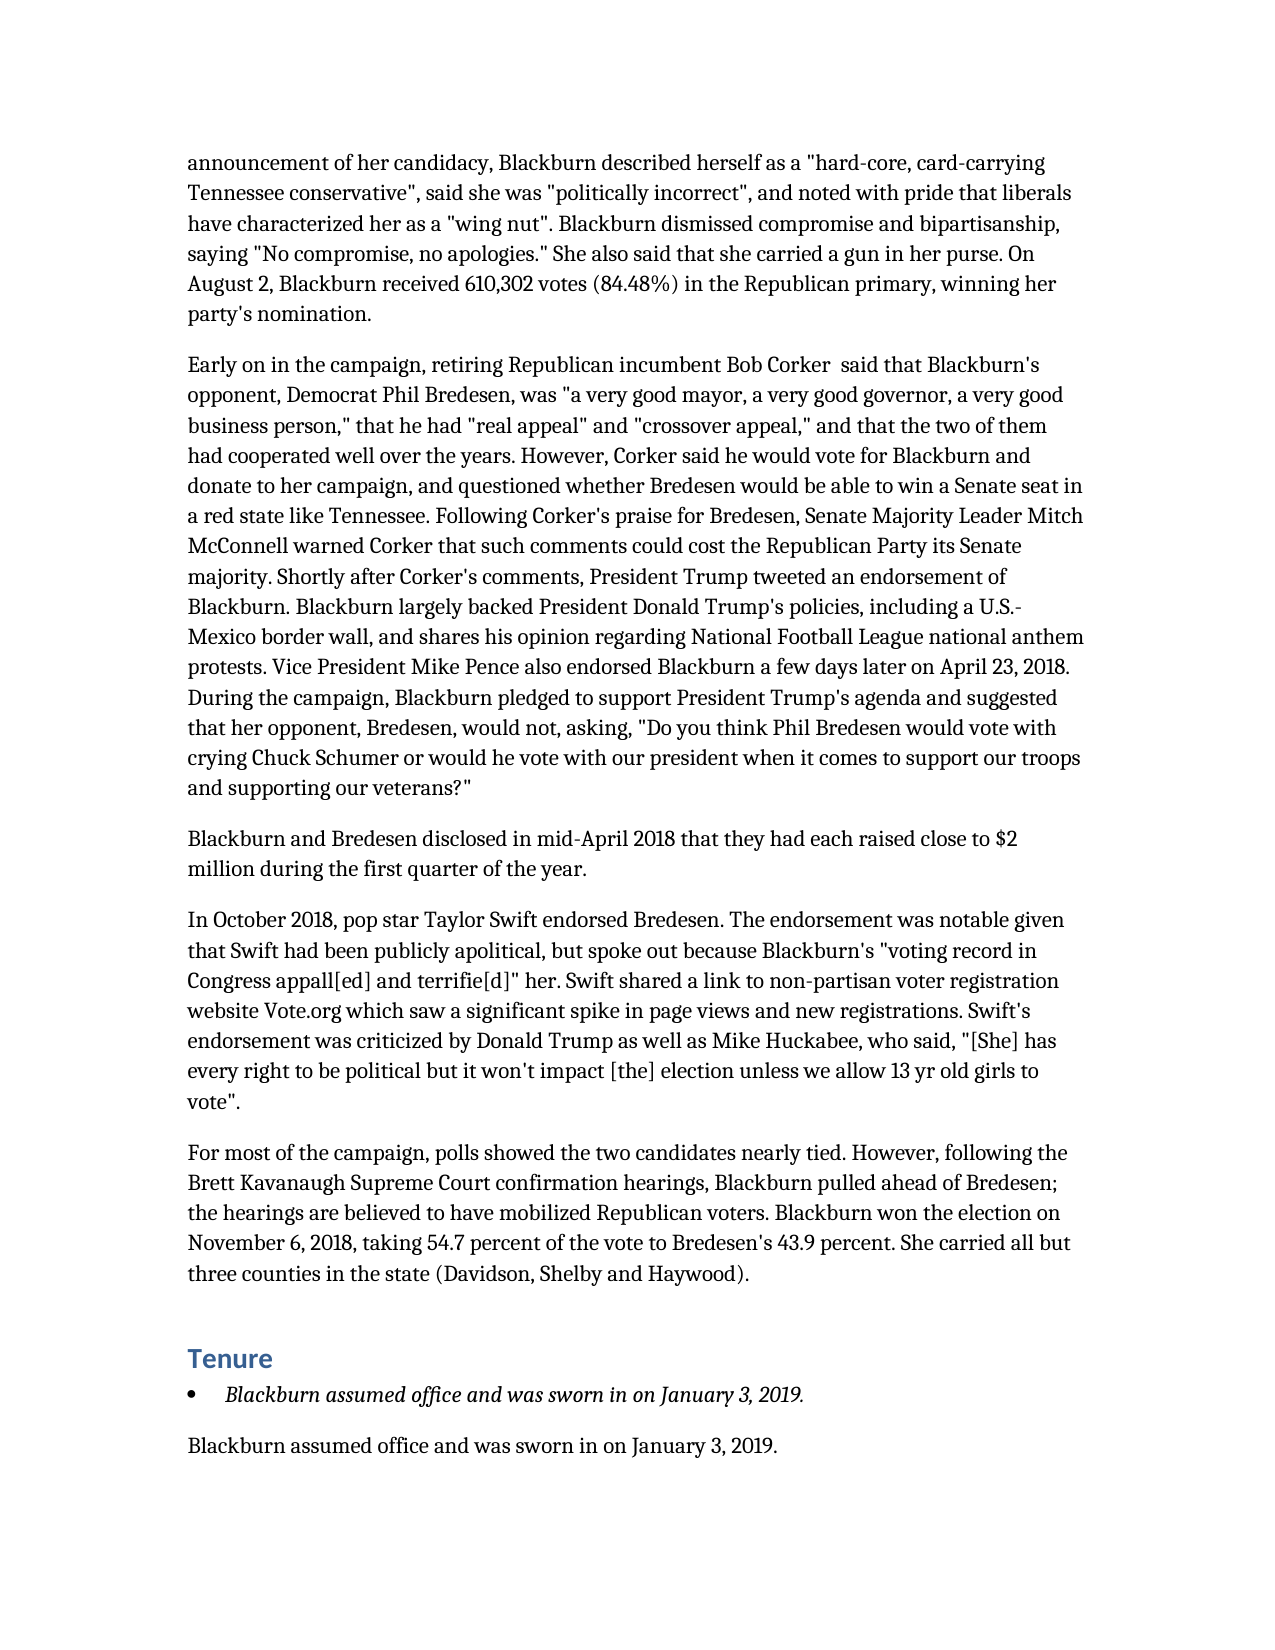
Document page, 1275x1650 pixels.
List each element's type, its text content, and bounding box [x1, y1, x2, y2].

list Blackburn assumed office and was sworn in on January 3, 2019. [187, 1382, 1087, 1408]
text Early on in the campaign, retiring Republican incumbent Bob Corker said that Blackburn's opponent, Democrat Phil Bredesen, was "a very good mayor, a very good governor, a very good business person," that he had "real appeal" and "crossover appeal," and that the two of them had cooperated well over the years. However, Corker said he would vote for Blackburn and donate to her campaign, and questioned whether Bredesen would be able to win a Senate seat in a red state like Tennessee. Following Corker's praise for Bredesen, Senate Majority Leader Mitch McConnell warned Corker that such comments could cost the Republican Party its Senate majority. Shortly after Corker's comments, President Trump tweeted an endorsement of Blackburn. Blackburn largely backed President Donald Trump's policies, including a U.S.-Mexico border wall, and shares his opinion regarding National Football League national anthem protests. Vice President Mike Pence also endorsed Blackburn a few days later on April 23, 2018. During the campaign, Blackburn pledged to support President Trump's agenda and suggested that her opponent, Bredesen, would not, asking, "Do you think Phil Bredesen would vote with crying Chuck Schumer or would he vote with our president when it comes to support our troops and supporting our veterans?" [187, 352, 1087, 801]
text For most of the campaign, polls showed the two candidates nearly tied. However, following the Brett Kavanaugh Supreme Court confirmation hearings, Blackburn pulled ahead of Bredesen; the hearings are believed to have mobilized Republican voters. Blackburn won the election on November 6, 2018, taking 54.7 percent of the vote to Bredesen's 43.9 percent. She carried all but three counties in the state (Davidson, Shelby and Haywood). [187, 1139, 1087, 1287]
text In October 2018, pop star Taylor Swift endorsed Bredesen. The endorsement was notable given that Swift had been publicly apolitical, but spoke out because Blackburn's "voting record in Congress appall[ed] and terrifie[d]" her. Swift shared a link to non-partisan voter registration website Vote.org which saw a significant spike in page views and new registrations. Swift's endorsement was criticized by Donald Trump as well as Mike Huckabee, who said, "[She] has every right to be political but it won't impact [the] election unless we allow 13 yr old girls to vote". [187, 907, 1087, 1115]
text Blackburn assumed office and was sworn in on January 3, 2019. [187, 1433, 1087, 1459]
subtitle Tenure [187, 1341, 1087, 1376]
text announcement of her candidacy, Blackburn described herself as a "hard-core, card-carrying Tennessee conservative", said she was "politically incorrect", and noted with pride that liberals have characterized her as a "wing nut". Blackburn dismissed compromise and bipartisanship, saying "No compromise, no apologies." She also said that she carried a gun in her purse. On August 2, Blackburn received 610,302 votes (84.48%) in the Republican primary, winning her party's nomination. [187, 150, 1087, 327]
text Blackburn and Bredesen disclosed in mid-April 2018 that they had each raised close to $2 million during the first quarter of the year. [187, 826, 1087, 883]
